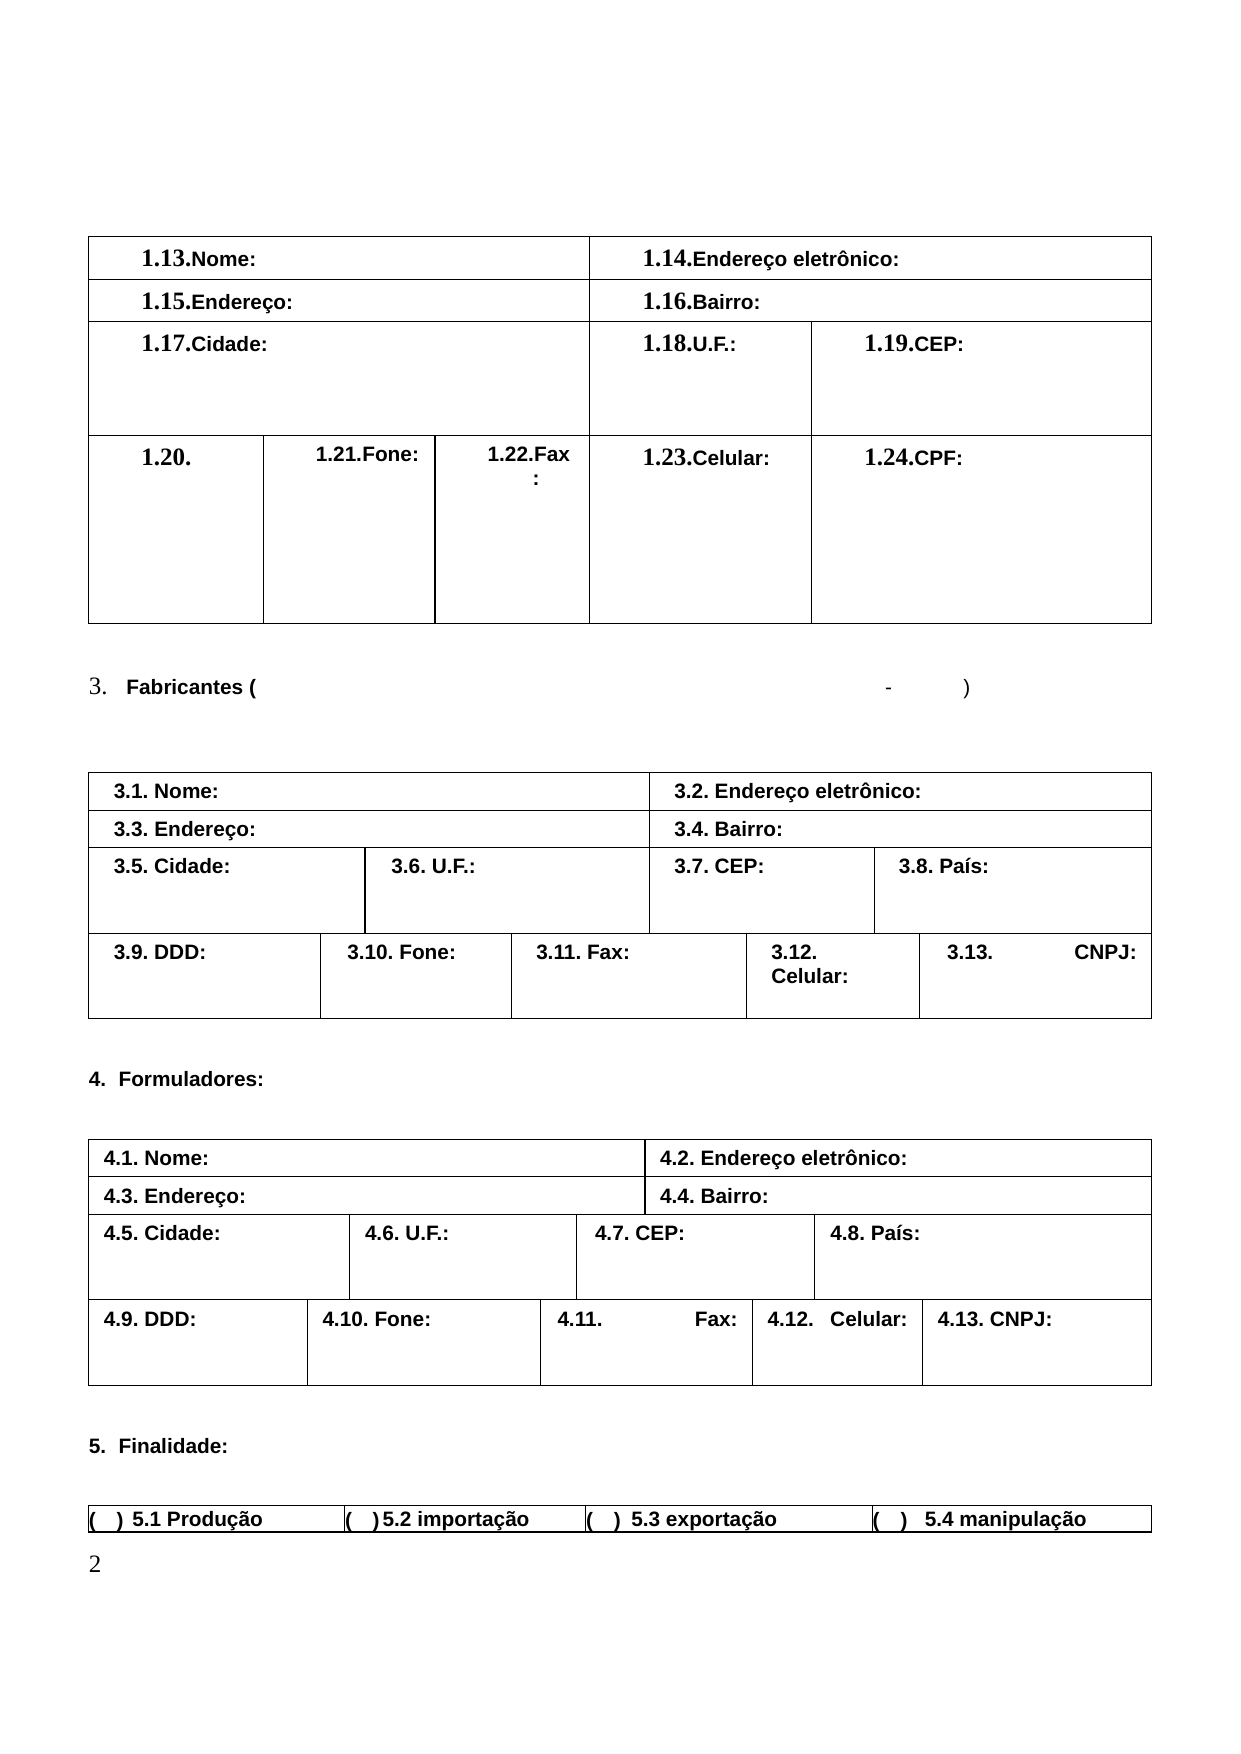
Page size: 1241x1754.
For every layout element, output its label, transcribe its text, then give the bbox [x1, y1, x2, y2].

table_cell 4.3. Endereço: <partner.street> [89, 1177, 644, 1214]
table_header ( ) [873, 1506, 924, 1531]
table_cell 3.8. País: <partner.country_id.name> [875, 848, 1151, 932]
table_cell 4.7. CEP: <partner.zip> [577, 1215, 814, 1299]
table_cell 4.11. Fax: <partner.fax> [541, 1300, 752, 1384]
table_cell 3.9. DDD: <partner.phone> [89, 934, 320, 1018]
table_cell 3.6. U.F.: <partner.state_id.name> [366, 848, 649, 932]
table_header Endereço eletrônico: <o.proxy_id.email> [590, 237, 1151, 278]
table_cell CEP: <o.proxy_id.zip> [812, 322, 1151, 435]
text </for> [89, 1386, 1211, 1409]
table_cell 3.12. Celular:<partner.mobile> [747, 934, 919, 1018]
list Fabricantes (<for each="ing in cqqs(o,'chemical')"> <ing.ingredient_id.name> - </for>) [89, 671, 1152, 700]
table_cell Cidade: <o.proxy_id.city> [89, 322, 589, 435]
table_header 5.1 Produção [132, 1506, 344, 1531]
table_header ( ) [89, 1506, 132, 1531]
table_cell <o.proxy_id.phone> [89, 436, 263, 622]
table_header 4.1. Nome: <partner.name> [89, 1140, 644, 1176]
table_cell Fone: <o.proxy_id.phone> [264, 436, 434, 622]
table_cell 4.8. País: <partner.country_id.name> [815, 1215, 1151, 1299]
table_cell 3.10. Fone: <partner.phone> [321, 934, 511, 1018]
table_header 5.3 exportação [631, 1506, 872, 1531]
table_cell 3.4. Bairro: <partner.street2> [650, 811, 1151, 847]
list Formuladores: [89, 1067, 1211, 1091]
table_cell 4.12. Celular: <partner.mobile> [753, 1300, 922, 1384]
table_cell 3.13. CNPJ: <partner.vat> [920, 934, 1151, 1018]
table_header 3.2. Endereço eletrônico:<partner.email> [650, 773, 1151, 809]
text </for> [89, 1019, 1211, 1043]
table_cell Celular: <o.proxy_id.mobile> [590, 436, 811, 622]
table_header 5.4 manipulação [925, 1506, 1151, 1531]
table_cell CPF: <o.proxy_id.vat> [812, 436, 1151, 622]
table_cell 3.11. Fax: <partner.fax> [512, 934, 746, 1018]
text <for each="partner in partners(o, 'manufacturer')"> [89, 724, 1152, 748]
text <for each="partner in partners(o, 'formulator')"> [89, 1115, 1152, 1139]
table_cell Bairro: <o.proxy_id.street2> [590, 280, 1151, 321]
table_cell 4.5. Cidade: <partner.city> [89, 1215, 349, 1299]
table_header 3.1. Nome:<partner.name> [89, 773, 649, 809]
table_header 5.2 importação [383, 1506, 585, 1531]
table_cell 3.3. Endereço: <partner.street> [89, 811, 649, 847]
table_cell U.F.: <o.proxy_id.state_id.name> [590, 322, 811, 435]
table_cell 3.5. Cidade: <partner.city> [89, 848, 364, 932]
table_header 4.2. Endereço eletrônico: <partner.email> [646, 1140, 1151, 1176]
table_cell Endereço: <o.proxy_id.street> [89, 280, 589, 321]
table_header ( ) [586, 1506, 631, 1531]
table_cell 4.10. Fone: <partner.phone> [308, 1300, 540, 1384]
table_header Nome: <o.proxy_id.name> [89, 237, 589, 278]
table_header ( ) [345, 1506, 382, 1531]
table_cell Fax: <o.proxy_id.fax> [436, 436, 589, 622]
table_cell 4.13. CNPJ: <partner.vat> [923, 1300, 1151, 1384]
table_cell 4.6. U.F.: <partner.state_id.name> [350, 1215, 576, 1299]
table_cell 4.4. Bairro: <partner.street2> [646, 1177, 1151, 1214]
table_cell 4.9. DDD: <partner.phone> [89, 1300, 307, 1384]
list Finalidade: [89, 1433, 1211, 1457]
table_cell 3.7. CEP: <partner.zip> [650, 848, 874, 932]
